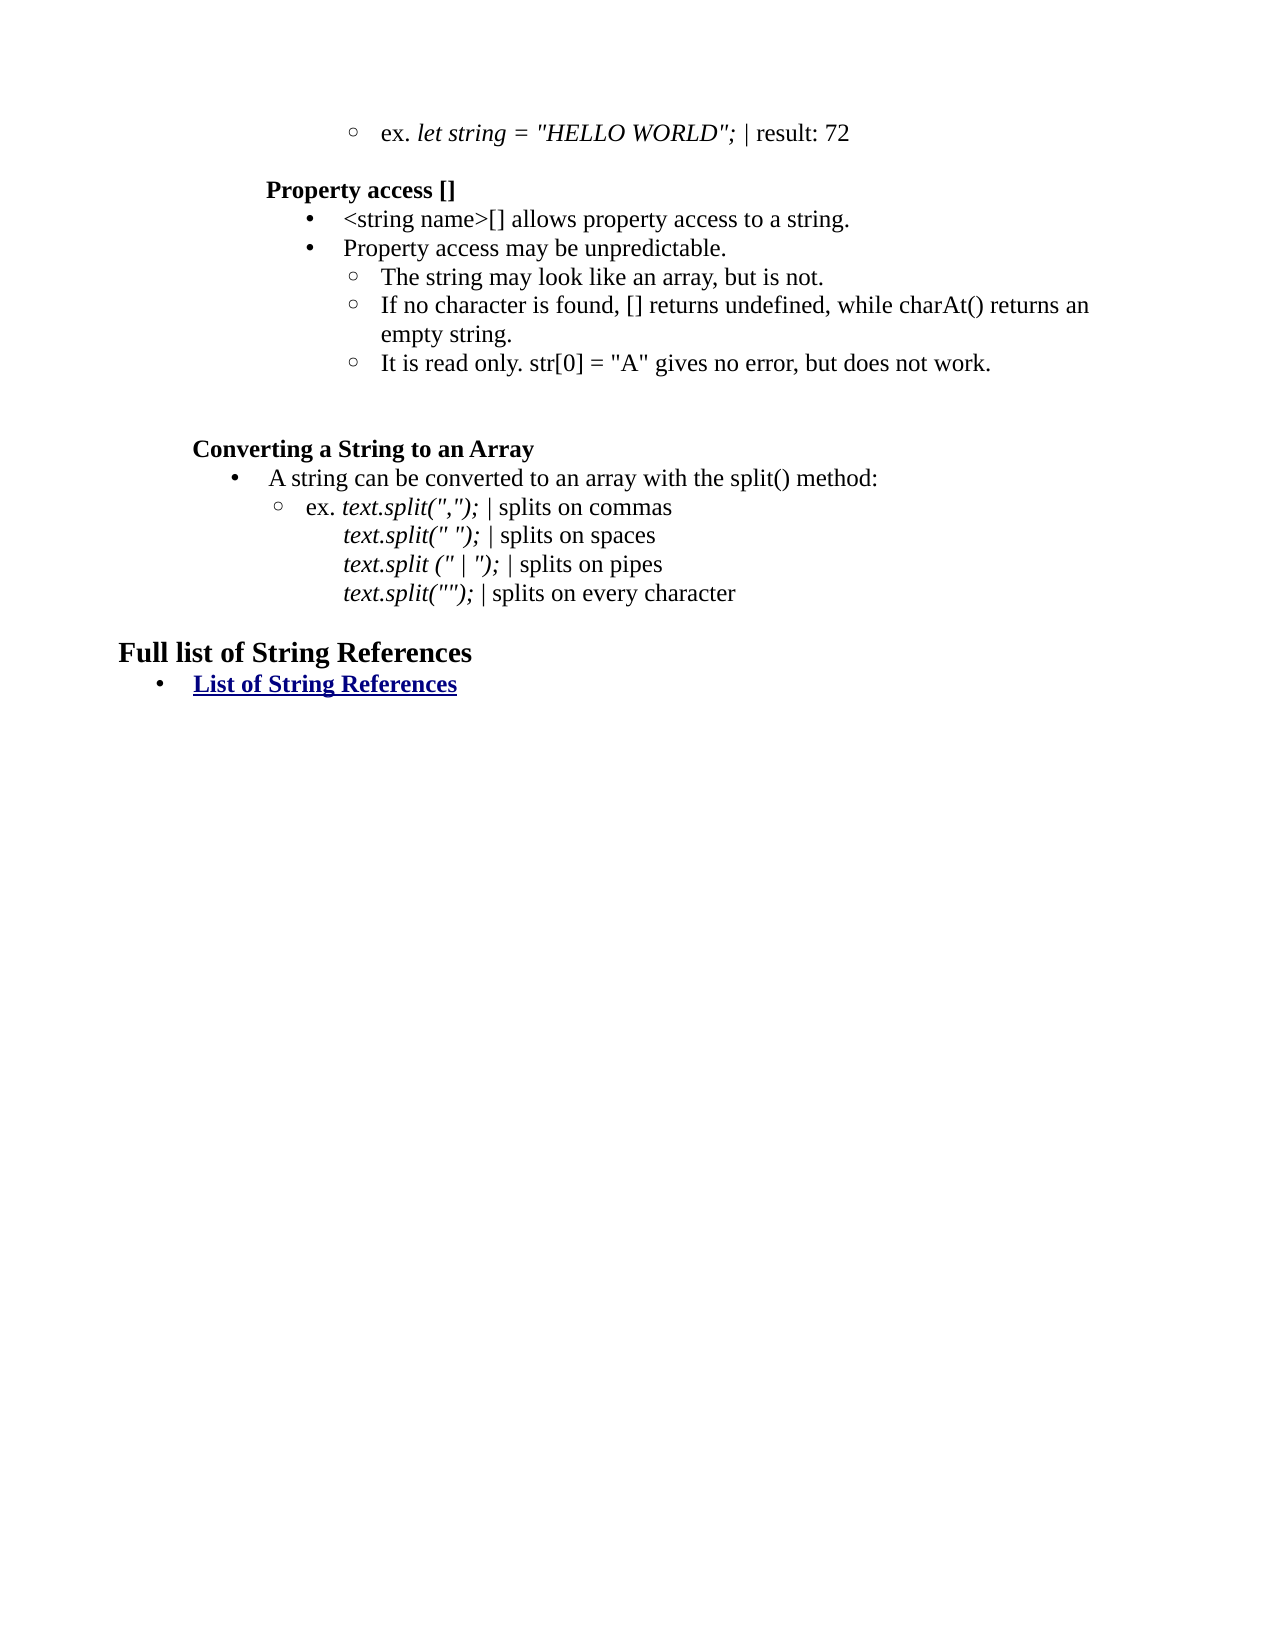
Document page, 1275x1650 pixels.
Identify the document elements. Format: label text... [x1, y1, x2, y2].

list text.split(" "); | splits on spaces [306, 521, 1157, 549]
list text.split(""); | splits on every character [306, 578, 1157, 607]
list ex. text.split(","); | splits on commas [268, 492, 1157, 521]
text Full list of String References [118, 636, 1157, 669]
list If no character is found, [] returns undefined, while charAt() returns an empty string. [343, 291, 1157, 348]
text Converting a String to an Array [118, 434, 1157, 463]
list List of String References [156, 669, 1157, 698]
text Property access [] [118, 176, 1157, 204]
list Property access may be unpredictable. [306, 233, 1157, 262]
list text.split (" | "); | splits on pipes [306, 549, 1157, 578]
list <string name>[] allows property access to a string. [306, 204, 1157, 233]
list ex. let string = "HELLO WORLD"; | result: 72 [343, 118, 1157, 147]
list The string may look like an array, but is not. [343, 262, 1157, 291]
list A string can be converted to an array with the split() method: [231, 463, 1157, 492]
list It is read only. str[0] = "A" gives no error, but does not work. [343, 348, 1157, 377]
